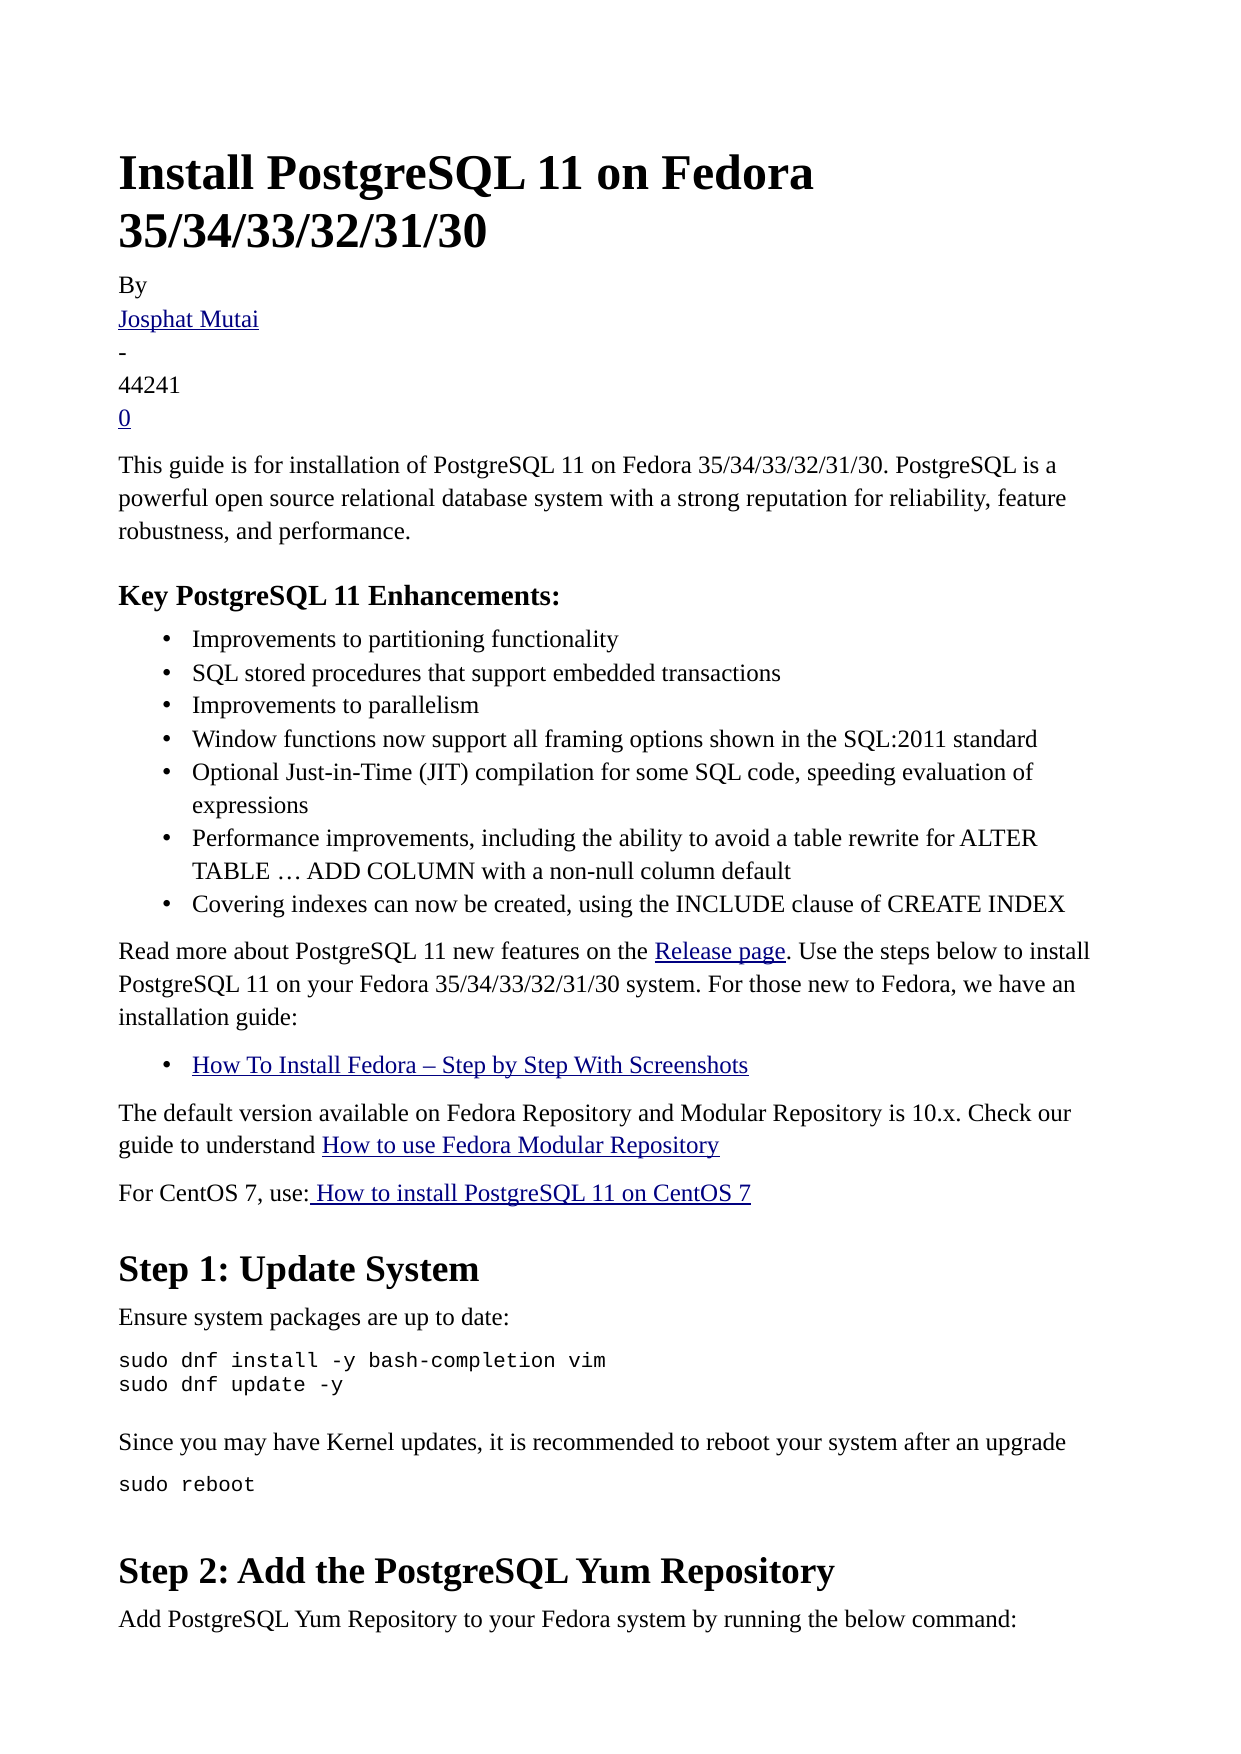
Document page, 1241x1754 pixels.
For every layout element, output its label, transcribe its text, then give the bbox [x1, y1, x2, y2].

subtitle Install PostgreSQL 11 on Fedora 35/34/33/32/31/30 [118, 143, 1122, 258]
list SQL stored procedures that support embedded transactions [162, 658, 1122, 686]
list Covering indexes can now be created, using the INCLUDE clause of CREATE INDEX [162, 889, 1122, 917]
subtitle Step 1: Update System [118, 1247, 1122, 1290]
text - [118, 337, 1122, 365]
text For CentOS 7, use: How to install PostgreSQL 11 on CentOS 7 [118, 1178, 1122, 1207]
subtitle Step 2: Add the PostgreSQL Yum Repository [118, 1548, 1122, 1591]
text Josphat Mutai [118, 304, 1122, 332]
list Improvements to parallelism [162, 691, 1122, 719]
text 44241 [118, 370, 1122, 398]
text sudo dnf install -y bash-completion vim [118, 1350, 1122, 1373]
text 0 [118, 403, 1122, 431]
text Since you may have Kernel updates, it is recommended to reboot your system after an upgrade [118, 1427, 1122, 1455]
list How To Install Fedora – Step by Step With Screenshots [162, 1050, 1122, 1079]
subtitle Key PostgreSQL 11 Enhancements: [118, 578, 1122, 612]
text Ensure system packages are up to date: [118, 1302, 1122, 1331]
text The default version available on Fedora Repository and Modular Repository is 10.x. Check our guide to understand How to use Fedora Modular Repository [118, 1098, 1122, 1159]
text By [118, 271, 1122, 299]
list Improvements to partitioning functionality [162, 624, 1122, 653]
text Add PostgreSQL Yum Repository to your Fedora system by running the below command: [118, 1604, 1122, 1633]
list Window functions now support all framing options shown in the SQL:2011 standard [162, 724, 1122, 752]
text sudo dnf update -y [118, 1373, 1122, 1397]
list Performance improvements, including the ability to avoid a table rewrite for ALTER TABLE … ADD COLUMN with a non-null column default [162, 823, 1122, 884]
text Read more about PostgreSQL 11 new features on the Release page. Use the steps below to install PostgreSQL 11 on your Fedora 35/34/33/32/31/30 system. For those new to Fedora, we have an installation guide: [118, 936, 1122, 1031]
text This guide is for installation of PostgreSQL 11 on Fedora 35/34/33/32/31/30. PostgreSQL is a powerful open source relational database system with a strong reputation for reliability, feature robustness, and performance. [118, 450, 1122, 545]
list Optional Just-in-Time (JIT) compilation for some SQL code, speeding evaluation of expressions [162, 757, 1122, 818]
text sudo reboot [118, 1474, 1122, 1498]
